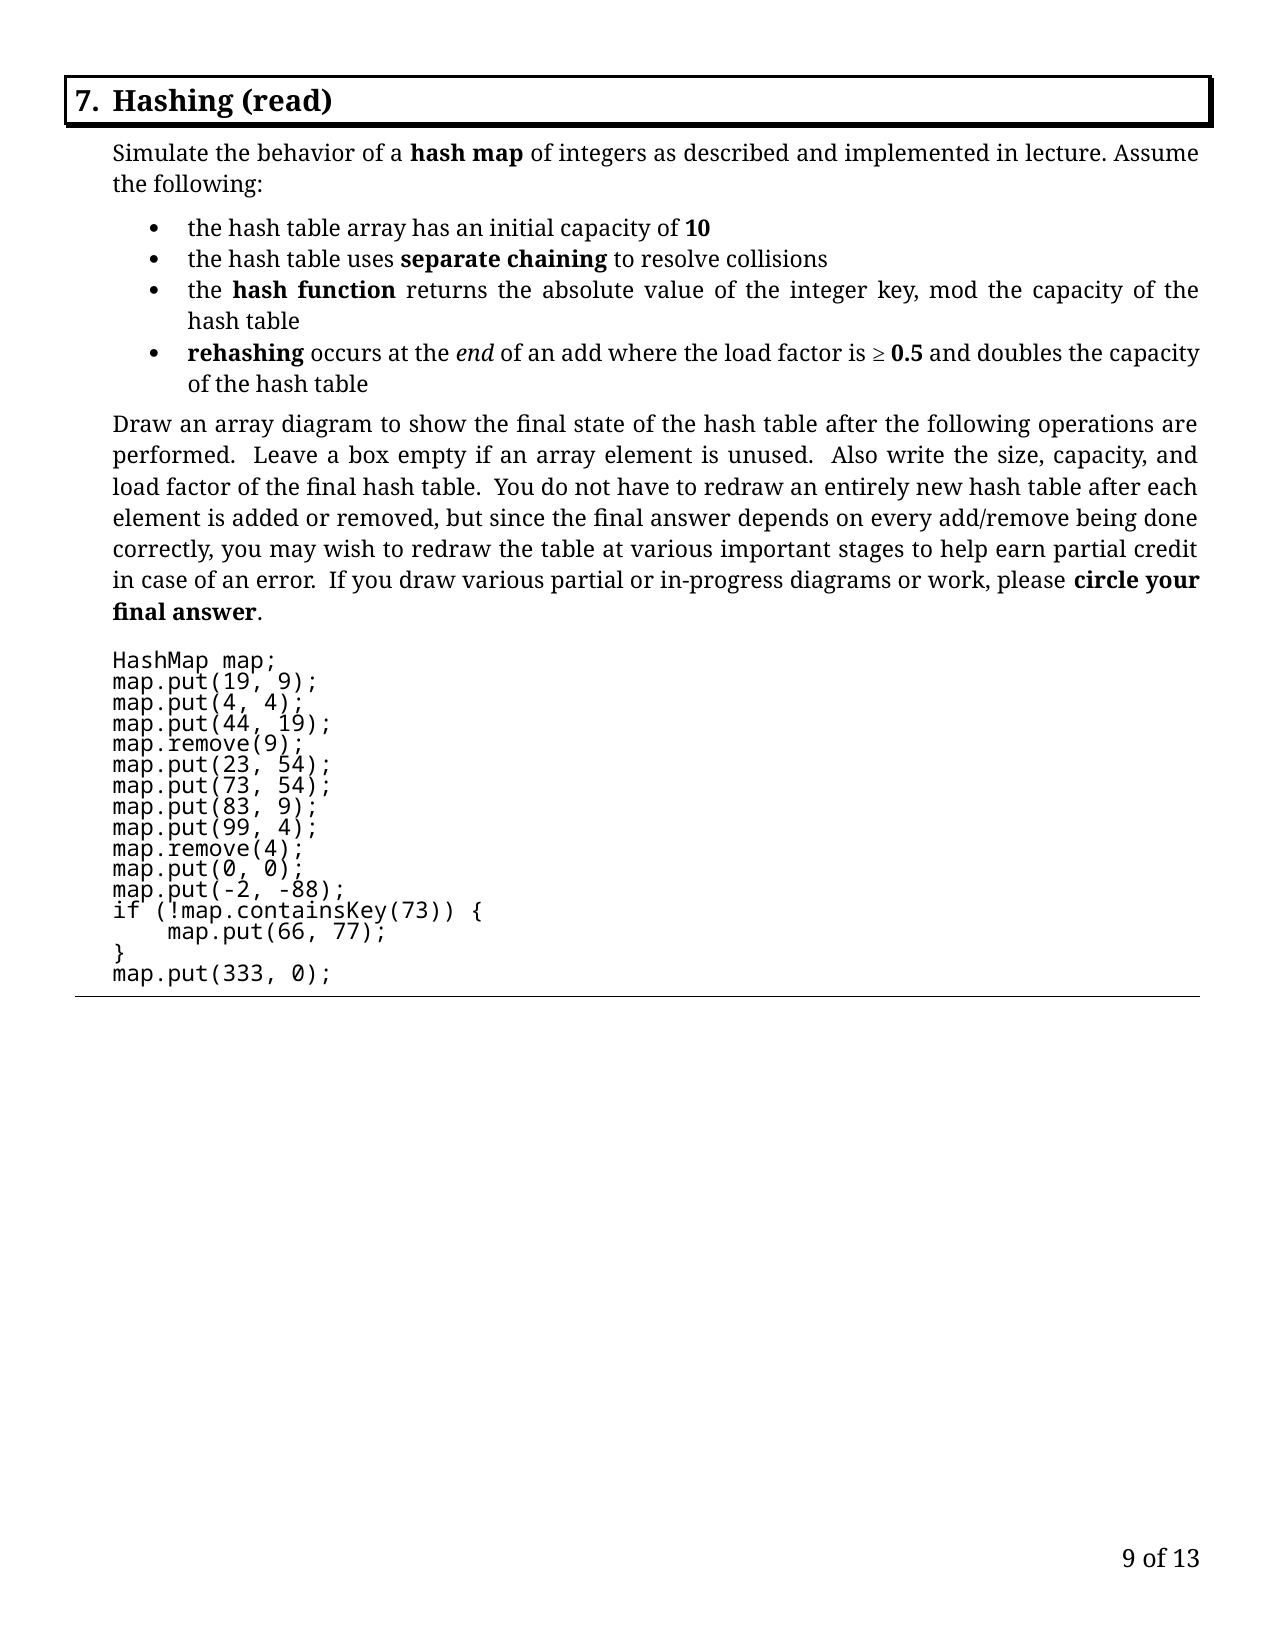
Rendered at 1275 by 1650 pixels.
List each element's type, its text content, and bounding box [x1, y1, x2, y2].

text map.put(19, 9); [112, 673, 216, 693]
list the hash table array has an initial capacity of 10 [150, 212, 1200, 243]
text map.put(0, 0); [112, 860, 1200, 881]
text map.put(19, 9); [297, 673, 1200, 693]
text map.remove(4); [112, 839, 1200, 860]
text HashMap map; [112, 652, 1200, 673]
text Draw an array diagram to show the final state of the hash table after the following operations are performed. Leave a box empty if an array element is unused. Also write the size, capacity, and load factor of the final hash table. You do not have to redraw an entirely new hash table after each element is added or removed, but since the final answer depends on every add/remove being done correctly, you may wish to redraw the table at various important stages to help earn partial credit in case of an error. If you draw various partial or in-progress diagrams or work, please circle your final answer. [112, 408, 1200, 627]
list the hash table uses separate chaining to resolve collisions [150, 243, 1200, 274]
text map.put(99, 4); [112, 818, 1200, 839]
list rehashing occurs at the end of an add where the load factor is ≥ 0.5 and doubles the capacity of the hash table [150, 337, 1200, 399]
text map.remove(9); [112, 735, 1200, 756]
text map.put(83, 9); [112, 798, 216, 818]
text map.put(-2, -88); [112, 881, 1200, 902]
text map.put(83, 9); [297, 798, 1200, 818]
text map.put(19, 9); [215, 673, 298, 693]
text Simulate the behavior of a hash map of integers as described and implemented in lecture. Assume the following: [112, 137, 1200, 199]
text map.put(333, 0); [112, 964, 1200, 985]
text map.put(66, 77); [112, 923, 271, 943]
text map.put(66, 77); [270, 923, 367, 943]
text map.put(44, 19); [112, 714, 1200, 735]
text map.put(73, 54); [112, 777, 1200, 798]
text map.put(4, 4); [112, 693, 1200, 714]
text map.put(66, 77); [366, 923, 1200, 943]
text map.put(83, 9); [215, 798, 298, 818]
list the hash function returns the absolute value of the integer key, mod the capacity of the hash table [150, 274, 1200, 337]
text map.put(23, 54); [112, 756, 1200, 777]
text } [112, 943, 1200, 964]
subtitle 7. Hashing (read) [67, 78, 1208, 122]
text if (!map.containsKey(73)) { [112, 902, 1200, 923]
